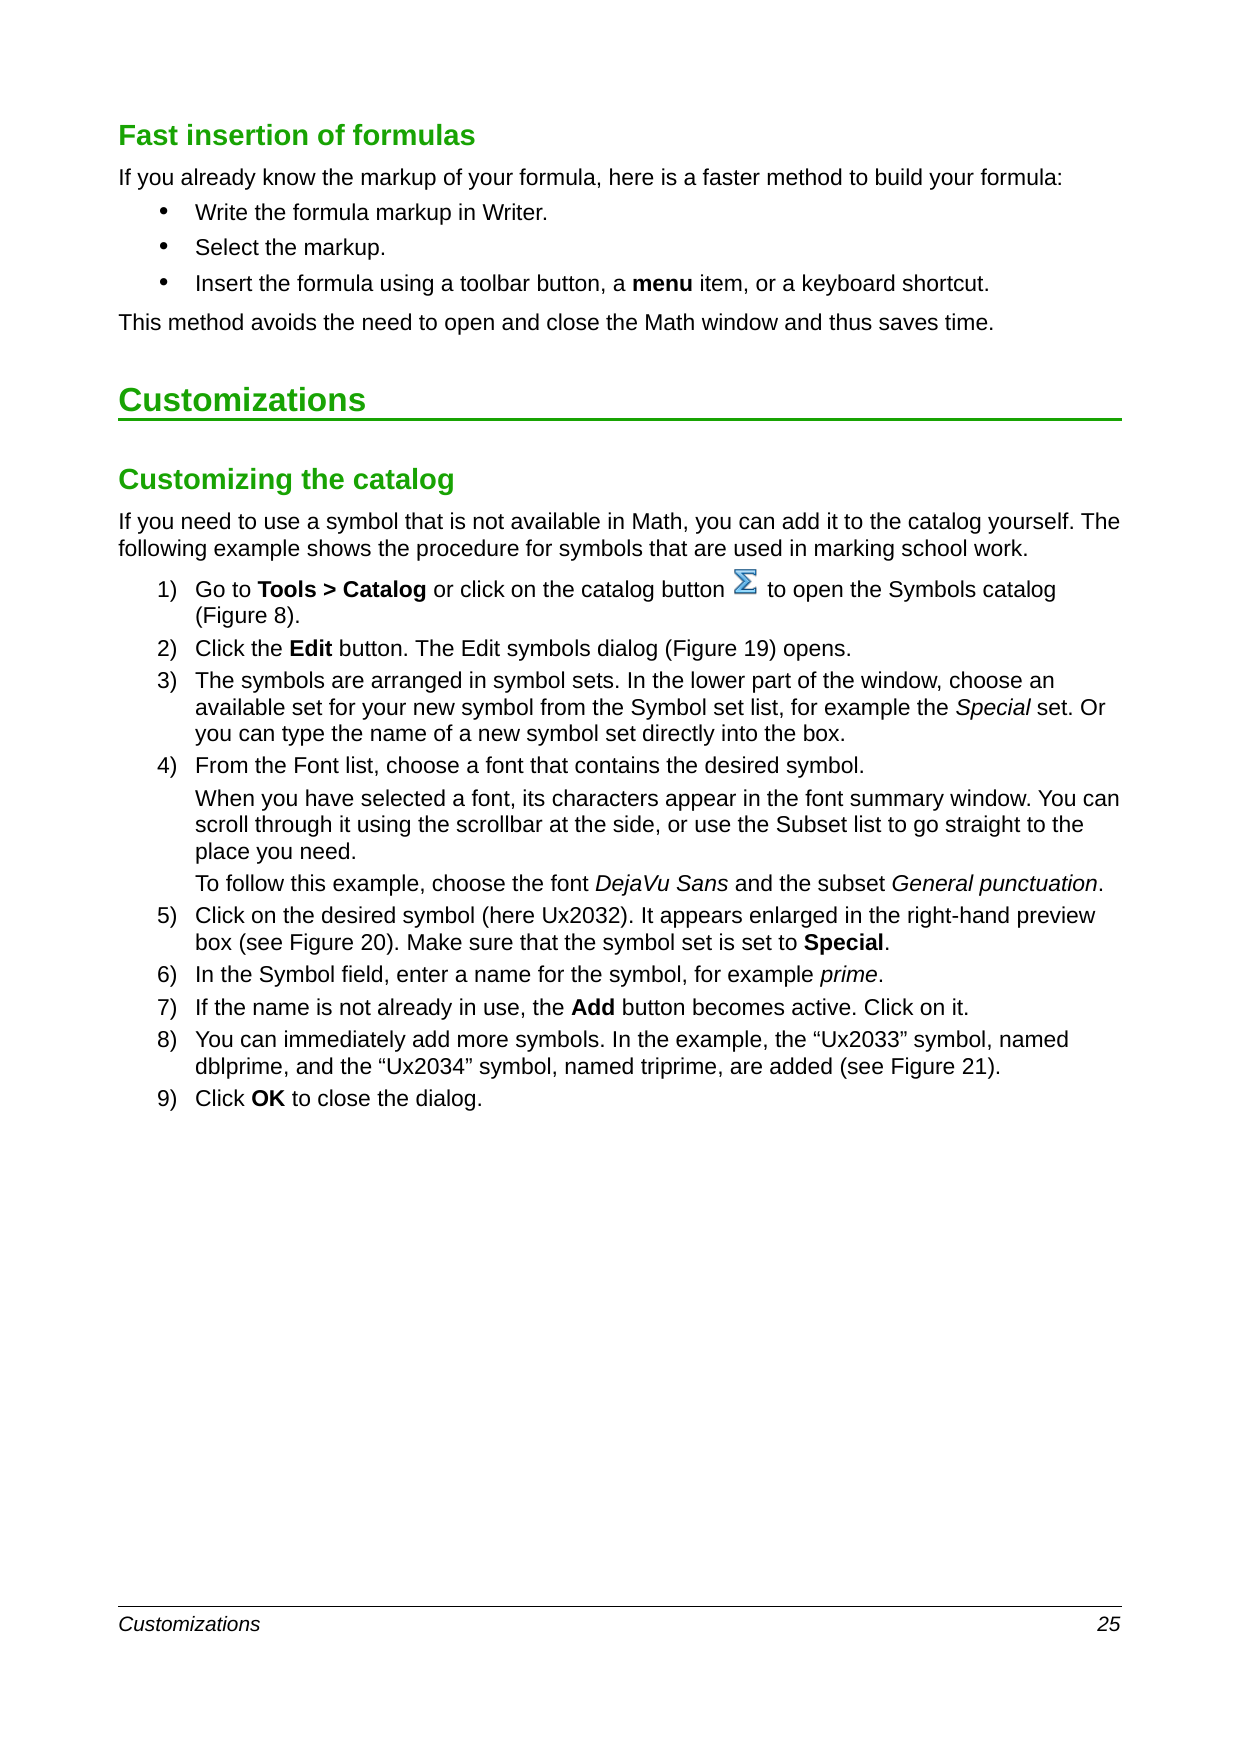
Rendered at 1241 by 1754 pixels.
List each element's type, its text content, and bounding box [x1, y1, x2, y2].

list If the name is not already in use, the Add button becomes active. Click on it. [177, 994, 1122, 1020]
list If you need to use a symbol that is not available in Math, you can add it to the catalog yourself. The following example shows the procedure for symbols that are used in marking school work. [118, 508, 1122, 561]
list If you already know the markup of your formula, here is a faster method to build your formula: [118, 164, 1122, 190]
list To follow this example, choose the font DejaVu Sans and the subset General punctuation. [195, 870, 1122, 896]
list From the Font list, choose a font that contains the desired symbol. [177, 752, 1122, 779]
subtitle Customizing the catalog [118, 462, 1122, 496]
list Select the markup. [156, 232, 1122, 261]
list In the Symbol field, enter a name for the symbol, for example prime. [177, 961, 1122, 988]
list Insert the formula using a toolbar button, a menu item, or a keyboard shortcut. [156, 268, 1122, 297]
list Go to Tools > Catalog or click on the catalog button to open the Symbols catalog (Figure 8). [177, 567, 1122, 628]
subtitle Customizations [118, 380, 1122, 418]
list The symbols are arranged in symbol sets. In the lower part of the window, choose an available set for your new symbol from the Symbol set list, for example the Special set. Or you can type the name of a new symbol set directly into the box. [177, 667, 1122, 746]
picture [731, 567, 761, 597]
list When you have selected a font, its characters appear in the font summary window. You can scroll through it using the scrollbar at the side, or use the Subset list to go straight to the place you need. [195, 785, 1122, 864]
list Write the formula markup in Writer. [156, 197, 1122, 226]
text This method avoids the need to open and close the Math window and thus saves time. [118, 309, 1122, 336]
list Click on the desired symbol (here Ux2032). It appears enlarged in the right-hand preview box (see Figure 20). Make sure that the symbol set is set to Special. [177, 902, 1122, 955]
list Click the Edit button. The Edit symbols dialog (Figure 19) opens. [177, 634, 1122, 661]
list You can immediately add more symbols. In the example, the “Ux2033” symbol, named dblprime, and the “Ux2034” symbol, named triprime, are added (see Figure 21). [177, 1026, 1122, 1079]
list Click OK to close the dialog. [177, 1085, 1122, 1112]
subtitle Fast insertion of formulas [118, 118, 1122, 152]
